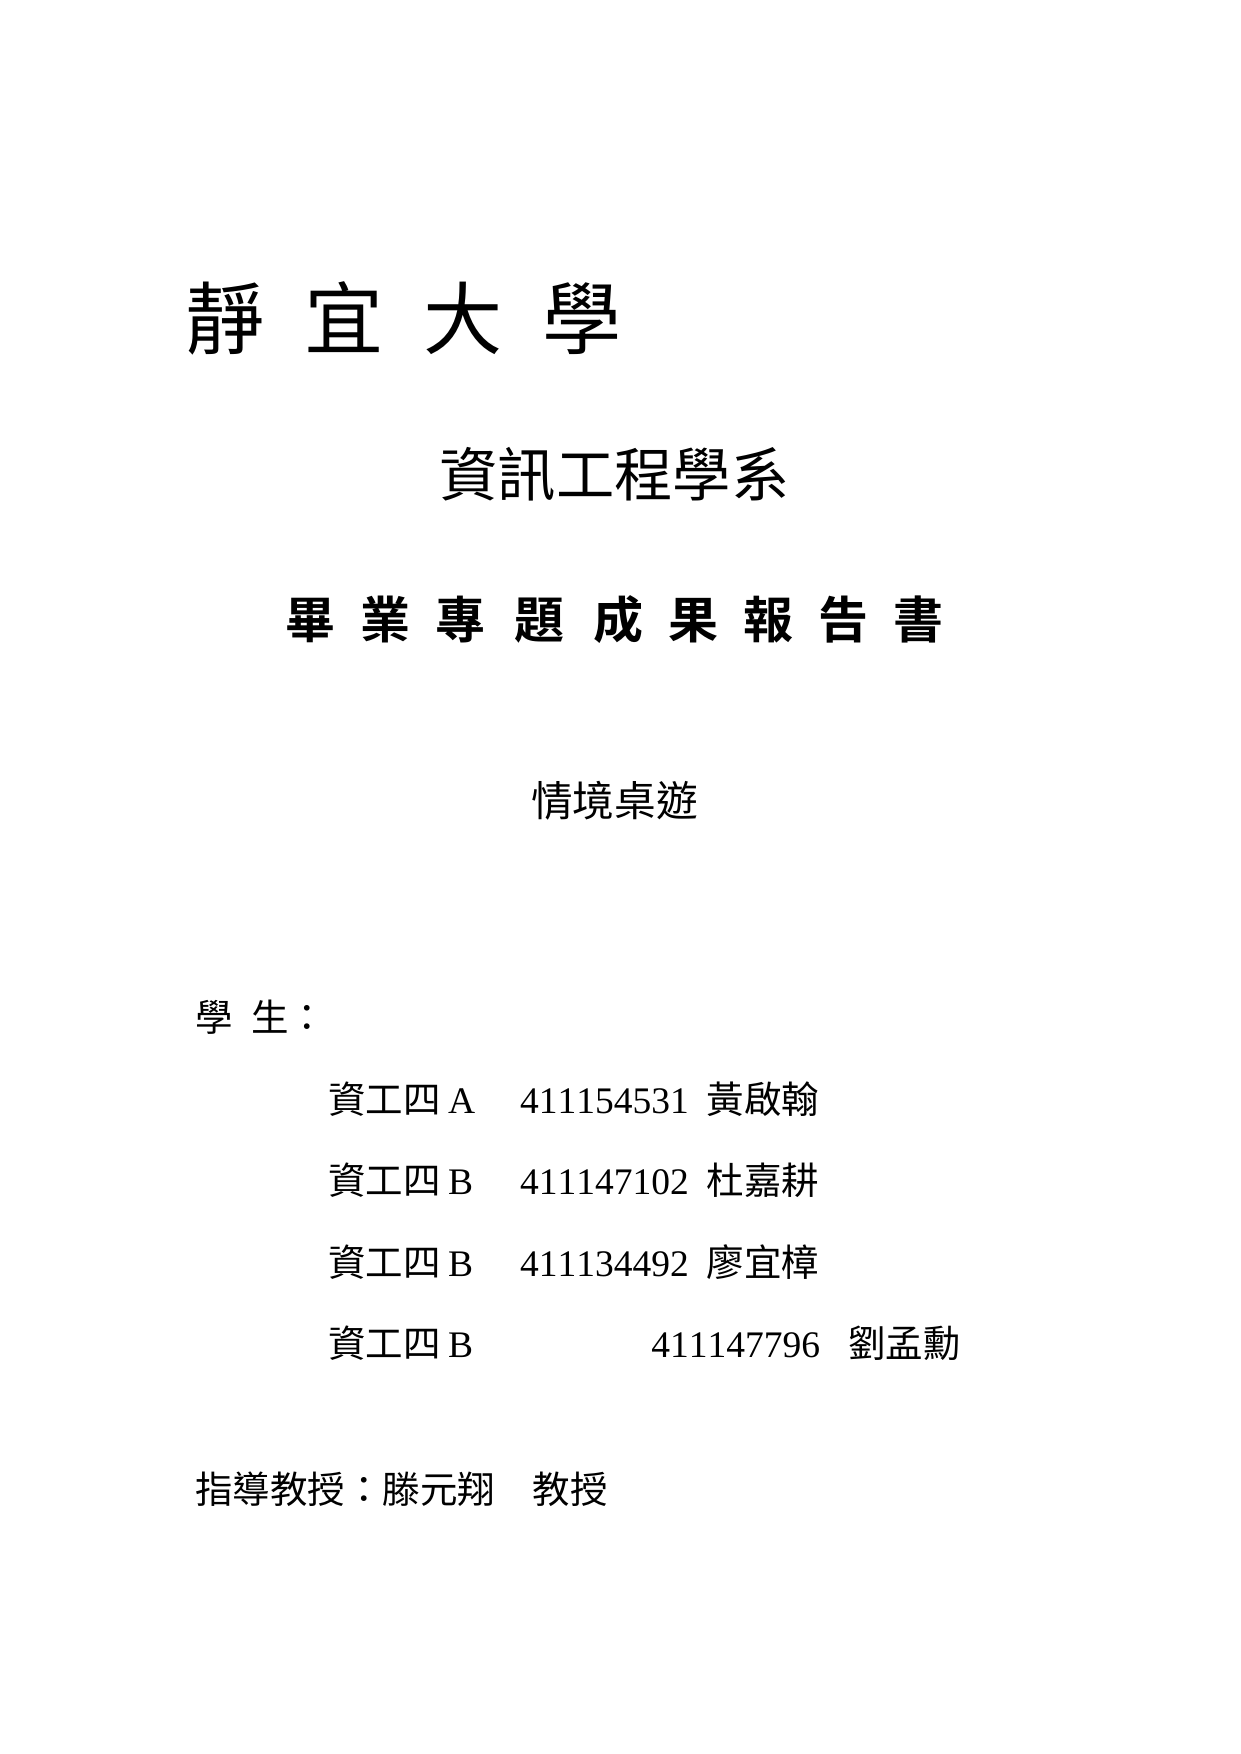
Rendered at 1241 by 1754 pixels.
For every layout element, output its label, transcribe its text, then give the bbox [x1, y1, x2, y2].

text 資工四B 411147796 劉孟勳 [278, 1314, 1122, 1368]
text 情境桌遊 [106, 768, 1122, 828]
text 資工四B 411147102 杜嘉耕 [106, 1151, 1122, 1205]
text 資工四A 411154531 黃啟翰 [106, 1070, 1122, 1124]
text 資訊工程學系 [106, 429, 1122, 513]
text 靜 宜 大 學 [106, 256, 1122, 371]
text [112, 189, 320, 227]
text 學 生： [106, 988, 1122, 1043]
text 資工四B 411134492 廖宜樟 [106, 1232, 1122, 1287]
text 指導教授：滕元翔 教授 [106, 1460, 1122, 1514]
text 畢 業 專 題 成 果 報 告 書 [106, 571, 1122, 655]
